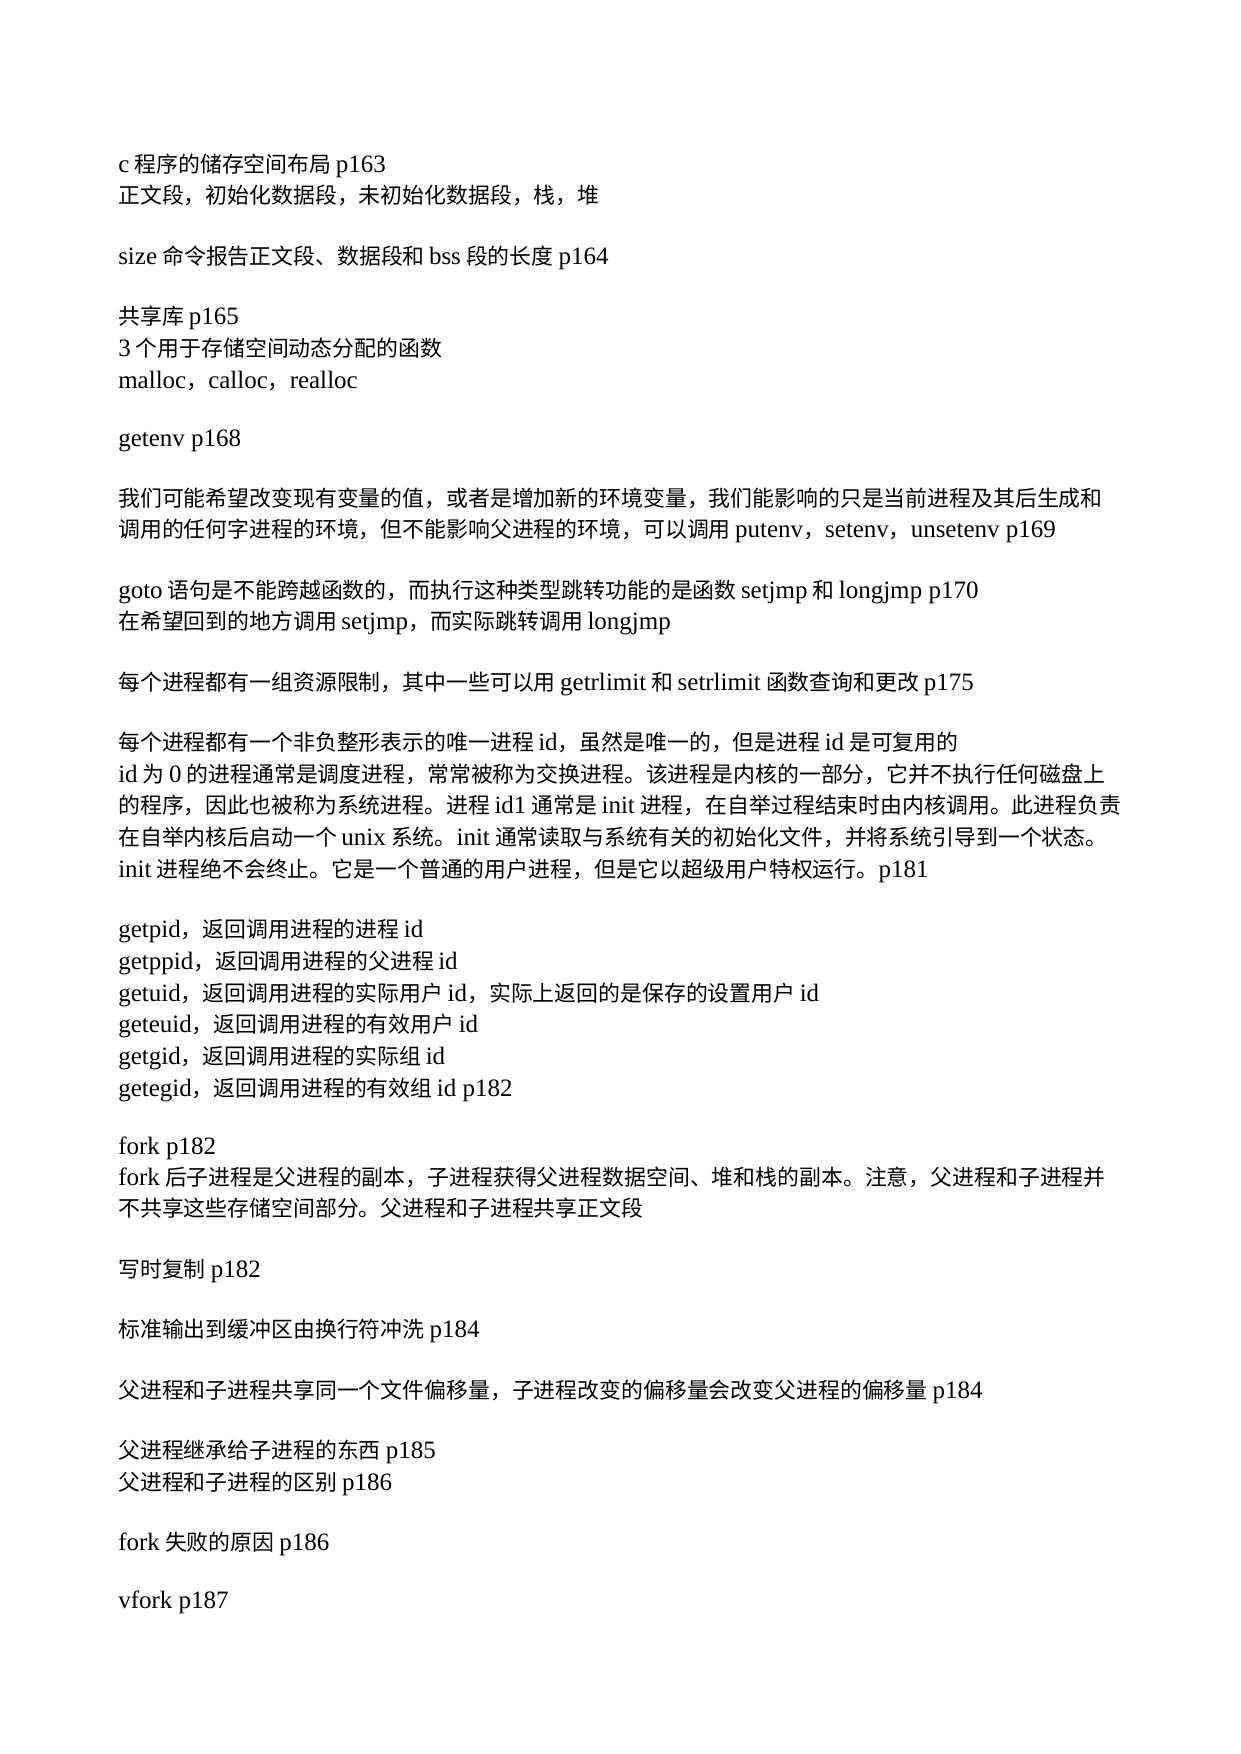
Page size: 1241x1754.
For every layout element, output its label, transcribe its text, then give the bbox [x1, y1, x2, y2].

text 在希望回到的地方调用setjmp，而实际跳转调用longjmp [118, 604, 1122, 636]
text getpid，返回调用进程的进程id [118, 912, 1122, 944]
text 标准输出到缓冲区由换行符冲洗 p184 [118, 1312, 1122, 1344]
text malloc，calloc，realloc [118, 363, 1122, 394]
text fork后子进程是父进程的副本，子进程获得父进程数据空间、堆和栈的副本。注意，父进程和子进程并不共享这些存储空间部分。父进程和子进程共享正文段 [118, 1160, 1122, 1223]
text 每个进程都有一个非负整形表示的唯一进程id，虽然是唯一的，但是进程id是可复用的 [118, 725, 1122, 757]
text 共享库 p165 [118, 299, 1122, 331]
text id为0的进程通常是调度进程，常常被称为交换进程。该进程是内核的一部分，它并不执行任何磁盘上的程序，因此也被称为系统进程。进程id1通常是init进程，在自举过程结束时由内核调用。此进程负责在自举内核后启动一个unix系统。init通常读取与系统有关的初始化文件，并将系统引导到一个状态。init进程绝不会终止。它是一个普通的用户进程，但是它以超级用户特权运行。p181 [118, 757, 1122, 883]
text 我们可能希望改变现有变量的值，或者是增加新的环境变量，我们能影响的只是当前进程及其后生成和调用的任何字进程的环境，但不能影响父进程的环境，可以调用putenv，setenv，unsetenv p169 [118, 481, 1122, 544]
text getegid，返回调用进程的有效组id p182 [118, 1071, 1122, 1102]
text 父进程和子进程共享同一个文件偏移量，子进程改变的偏移量会改变父进程的偏移量 p184 [118, 1373, 1122, 1404]
text getgid，返回调用进程的实际组id [118, 1039, 1122, 1071]
text c程序的储存空间布局p163 [118, 147, 1122, 178]
text getenv p168 [118, 423, 1122, 452]
text geteuid，返回调用进程的有效用户id [118, 1007, 1122, 1039]
text 写时复制 p182 [118, 1252, 1122, 1283]
text 父进程继承给子进程的东西 p185 [118, 1433, 1122, 1465]
text 正文段，初始化数据段，未初始化数据段，栈，堆 [118, 178, 1122, 210]
text fork失败的原因 p186 [118, 1525, 1122, 1557]
text 每个进程都有一组资源限制，其中一些可以用getrlimit和setrlimit函数查询和更改 p175 [118, 665, 1122, 696]
text fork p182 [118, 1131, 1122, 1160]
text getuid，返回调用进程的实际用户id，实际上返回的是保存的设置用户id [118, 976, 1122, 1007]
text vfork p187 [118, 1586, 1122, 1614]
text goto语句是不能跨越函数的，而执行这种类型跳转功能的是函数setjmp和longjmp p170 [118, 573, 1122, 604]
text size命令报告正文段、数据段和bss段的长度 p164 [118, 239, 1122, 271]
text 3个用于存储空间动态分配的函数 [118, 331, 1122, 363]
text getppid，返回调用进程的父进程id [118, 944, 1122, 976]
text 父进程和子进程的区别 p186 [118, 1465, 1122, 1496]
